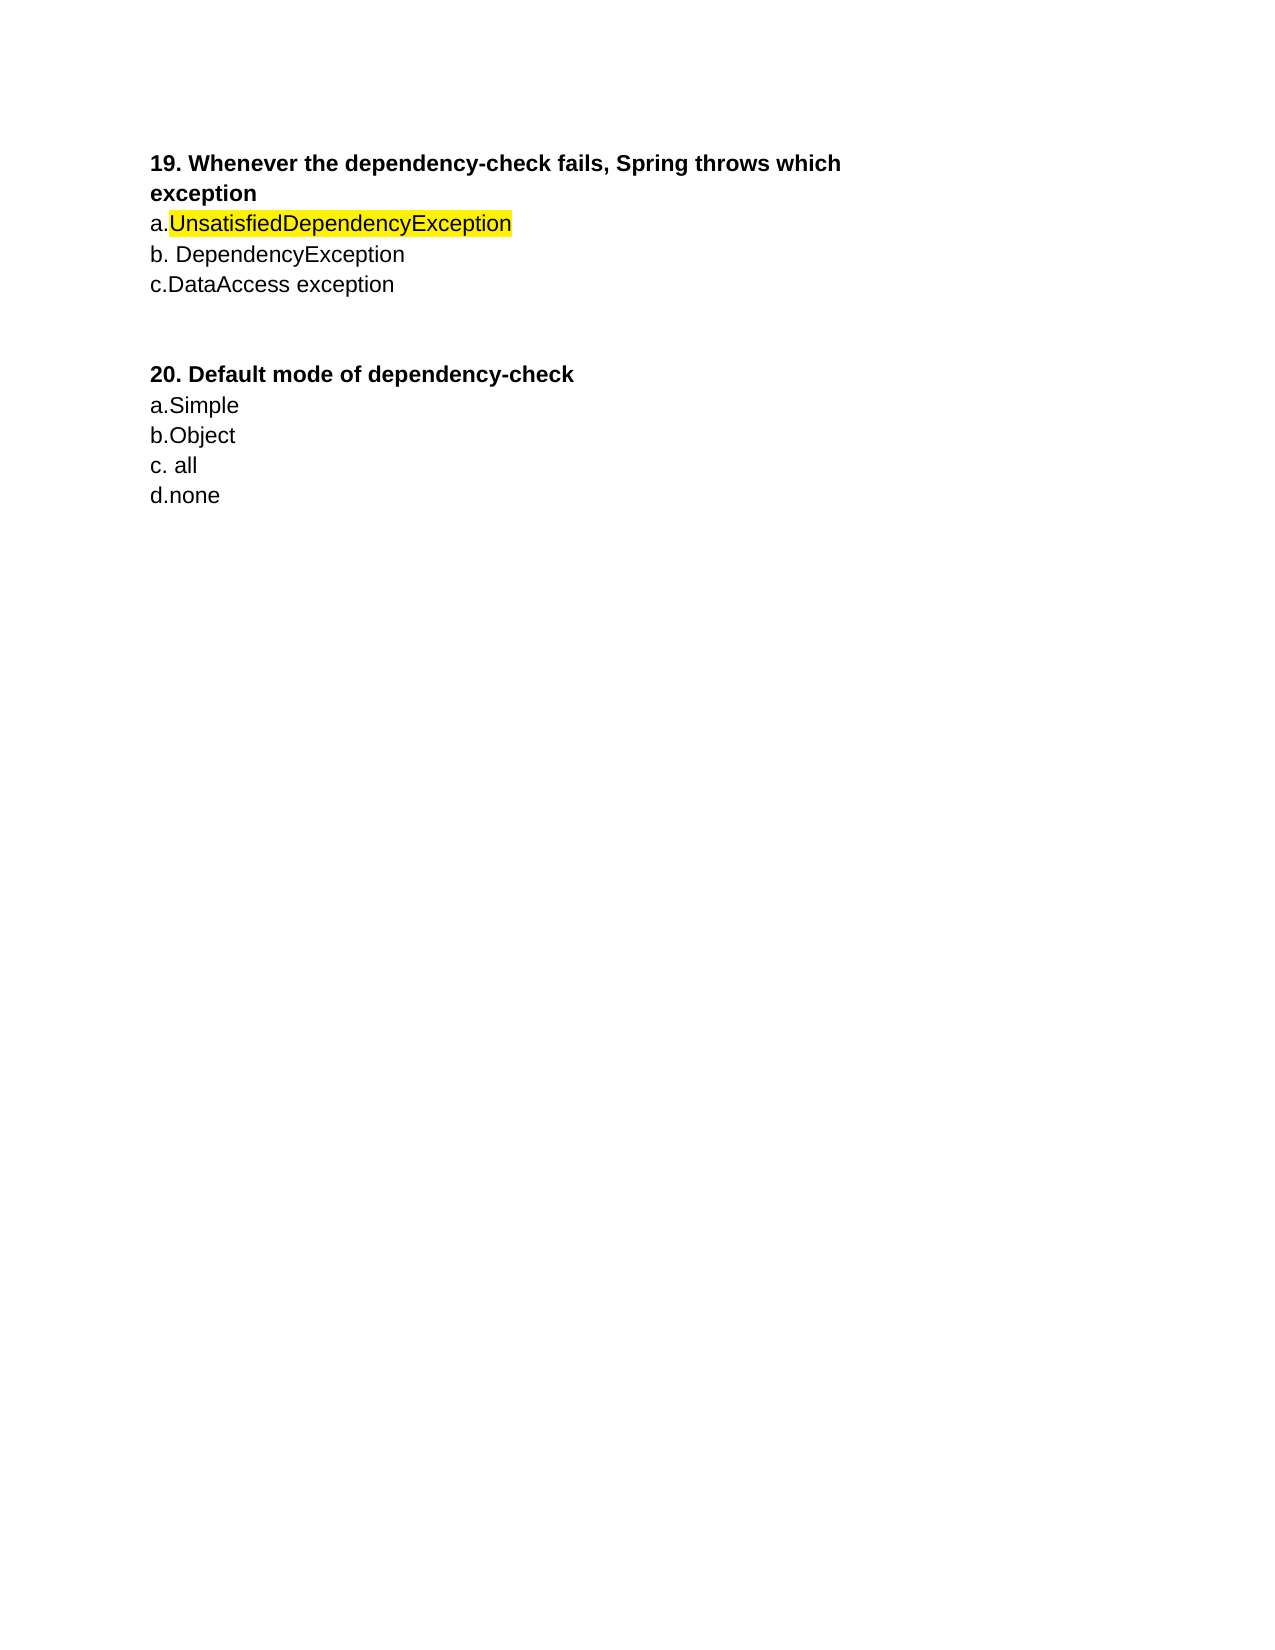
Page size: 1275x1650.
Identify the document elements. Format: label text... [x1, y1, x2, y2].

text 19. Whenever the dependency-check fails, Spring throws which [150, 150, 1125, 176]
text a.UnsatisfiedDependencyException [150, 210, 1125, 237]
text b.Object [150, 422, 1125, 448]
text 20. Default mode of dependency-check [150, 361, 1125, 388]
text b. DependencyException [150, 241, 1125, 267]
text a.Simple [150, 392, 1125, 418]
text exception [150, 180, 1125, 207]
text c.DataAccess exception [150, 271, 1125, 297]
text c. all [150, 452, 1125, 478]
text d.none [150, 482, 1125, 509]
